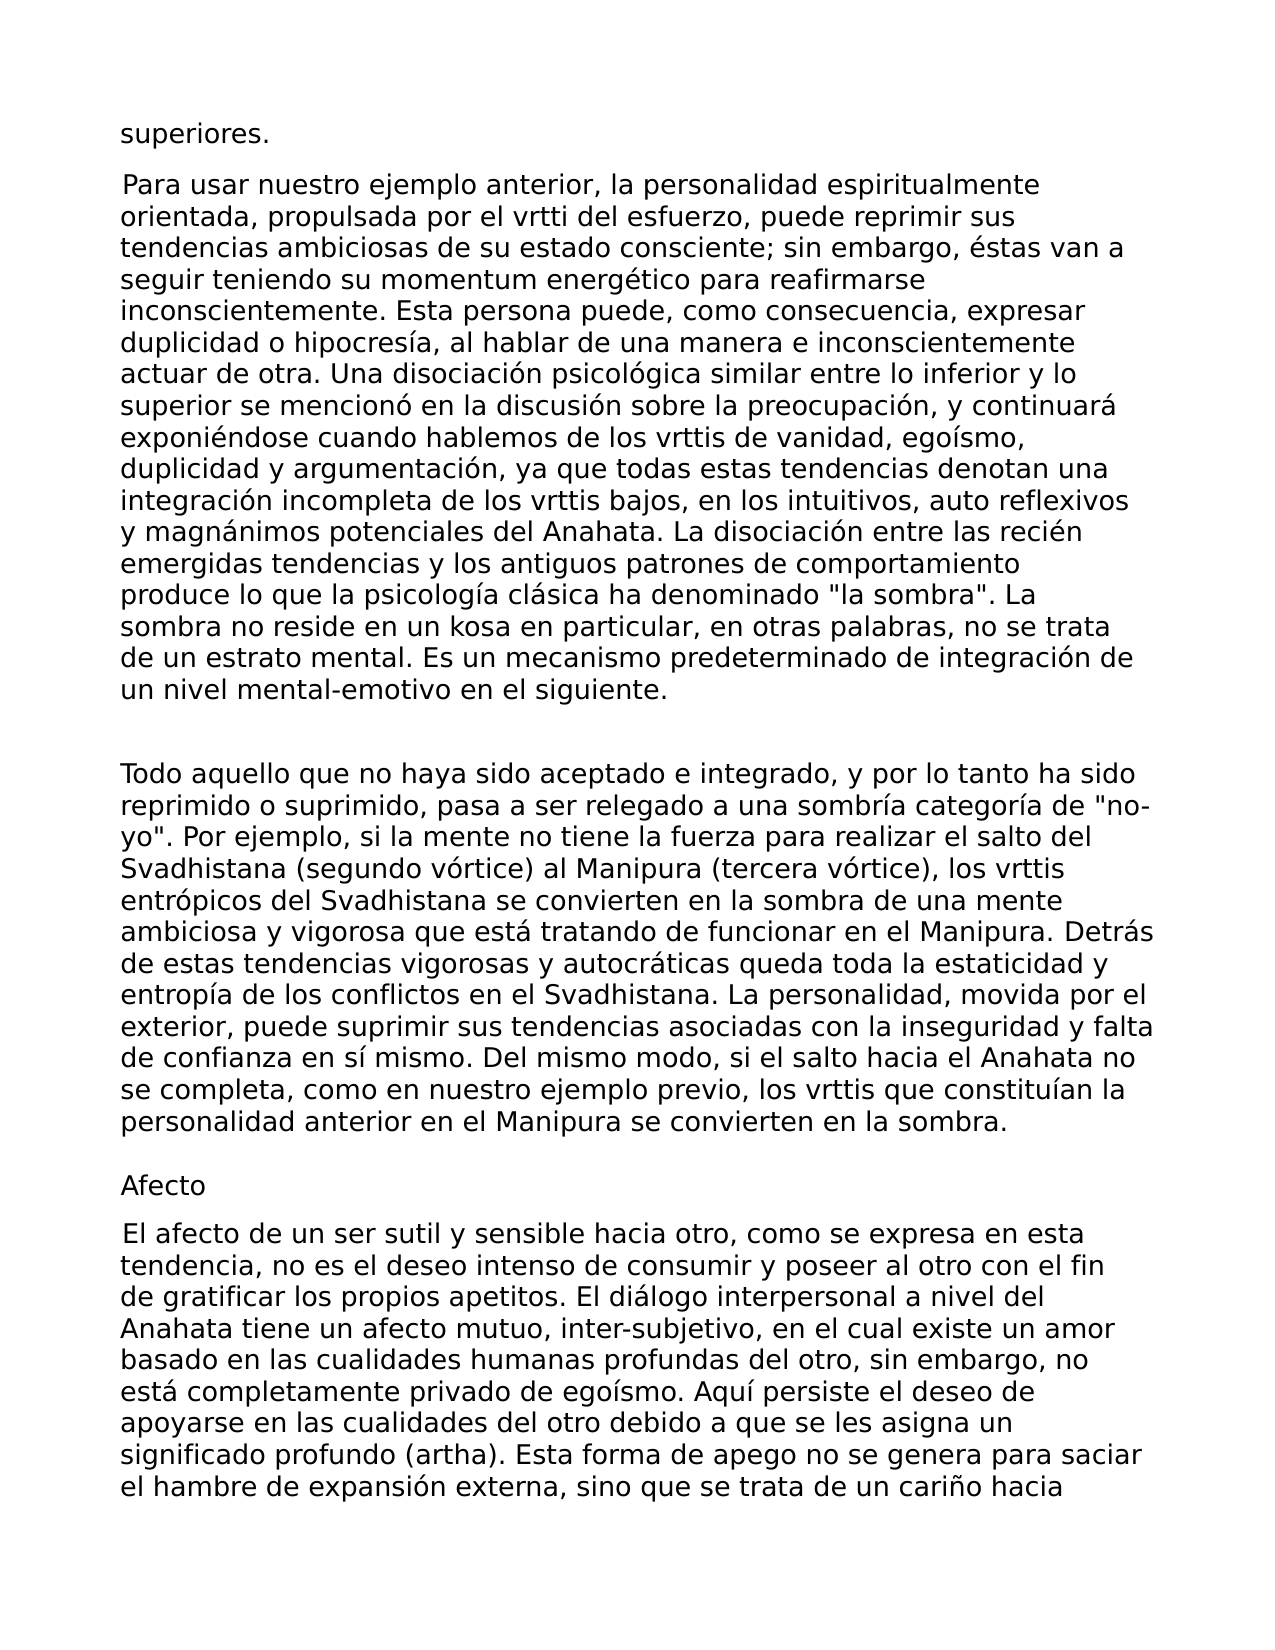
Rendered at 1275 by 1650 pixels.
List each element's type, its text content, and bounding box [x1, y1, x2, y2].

text El afecto de un ser sutil y sensible hacia otro, como se expresa en esta tendencia, no es el deseo intenso de consumir y poseer al otro con el fin de gratificar los propios apetitos. El diálogo interpersonal a nivel del Anahata tiene un afecto mutuo, inter-subjetivo, en el cual existe un amor basado en las cualidades humanas profundas del otro, sin embargo, no está completamente privado de egoísmo. Aquí persiste el deseo de apoyarse en las cualidades del otro debido a que se les asigna un significado profundo (artha). Esta forma de apego no se genera para saciar el hambre de expansión externa, sino que se trata de un cariño hacia [120, 1218, 1143, 1502]
text Para usar nuestro ejemplo anterior, la personalidad espiritualmente orientada, propulsada por el vrtti del esfuerzo, puede reprimir sus tendencias ambiciosas de su estado consciente; sin embargo, éstas van a seguir teniendo su momentum energético para reafirmarse inconscientemente. Esta persona puede, como consecuencia, expresar duplicidad o hipocresía, al hablar de una manera e inconscientemente actuar de otra. Una disociación psicológica similar entre lo inferior y lo superior se mencionó en la discusión sobre la preocupación, y continuará exponiéndose cuando hablemos de los vrttis de vanidad, egoísmo, duplicidad y argumentación, ya que todas estas tendencias denotan una integración incompleta de los vrttis bajos, en los intuitivos, auto reflexivos y magnánimos potenciales del Anahata. La disociación entre las recién emergidas tendencias y los antiguos patrones de comportamiento produce lo que la psicología clásica ha denominado "la sombra". La sombra no reside en un kosa en particular, en otras palabras, no se trata de un estrato mental. Es un mecanismo predeterminado de integración de un nivel mental-emotivo en el siguiente. [120, 169, 1136, 706]
text Todo aquello que no haya sido aceptado e integrado, y por lo tanto ha sido reprimido o suprimido, pasa a ser relegado a una sombría categoría de "no- yo". Por ejemplo, si la mente no tiene la fuerza para realizar el salto del Svadhistana (segundo vórtice) al Manipura (tercera vórtice), los vrttis entrópicos del Svadhistana se convierten en la sombra de una mente ambiciosa y vigorosa que está tratando de funcionar en el Manipura. Detrás de estas tendencias vigorosas y autocráticas queda toda la estaticidad y entropía de los conflictos en el Svadhistana. La personalidad, movida por el exterior, puede suprimir sus tendencias asociadas con la inseguridad y falta de confianza en sí mismo. Del mismo modo, si el salto hacia el Anahata no se completa, como en nuestro ejemplo previo, los vrttis que constituían la personalidad anterior en el Manipura se convierten en la sombra. [120, 759, 1156, 1137]
text superiores. [120, 118, 1136, 150]
text Afecto [120, 1170, 1156, 1202]
